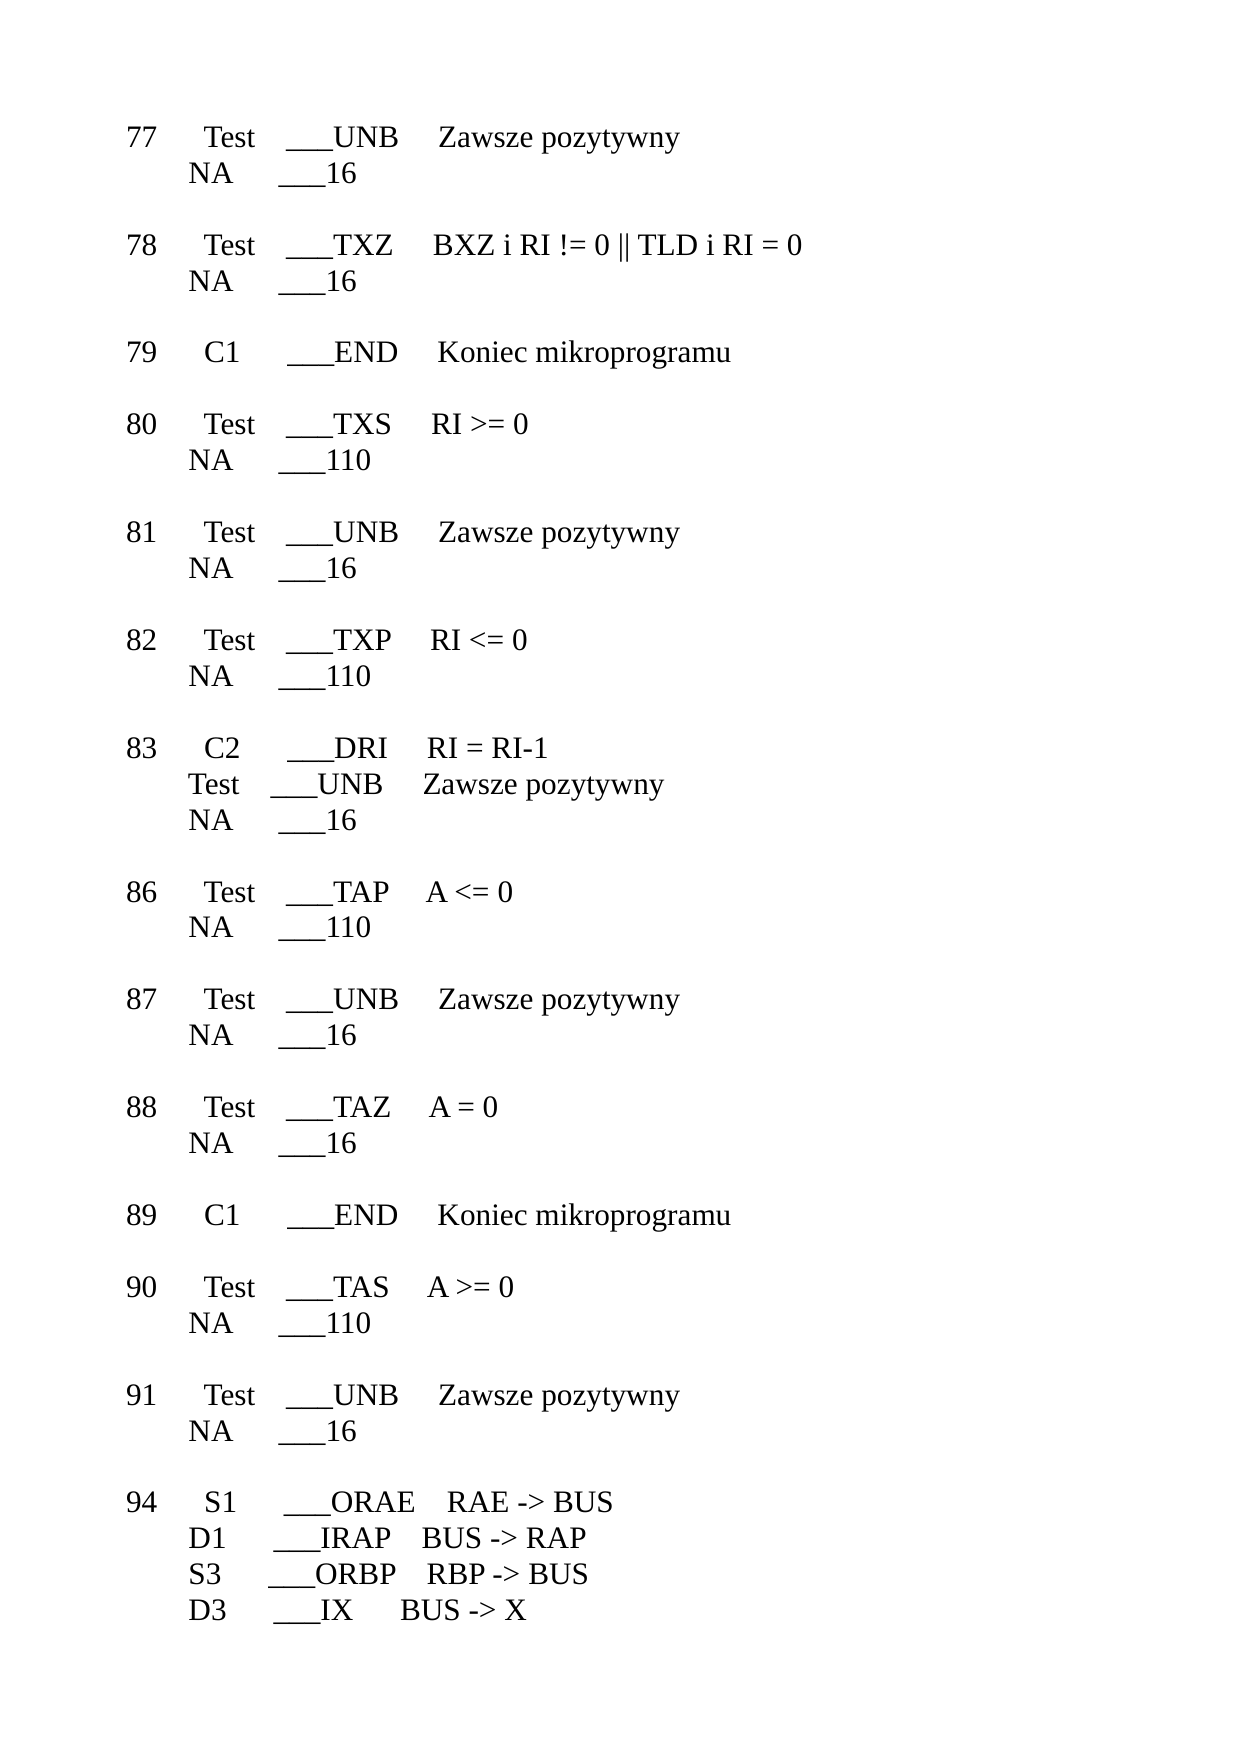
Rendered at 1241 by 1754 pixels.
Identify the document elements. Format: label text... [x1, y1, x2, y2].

text NA ___110 [118, 442, 1122, 477]
text 77 Test ___UNB Zawsze pozytywny [118, 118, 1122, 154]
text D3 ___IX BUS -> X [118, 1592, 1122, 1627]
text D1 ___IRAP BUS -> RAP [118, 1520, 1122, 1556]
text 82 Test ___TXP RI <= 0 [118, 621, 1122, 657]
text NA ___110 [118, 909, 1122, 945]
text 94 S1 ___ORAE RAE -> BUS [118, 1484, 1122, 1520]
text NA ___16 [118, 549, 1122, 585]
text 90 Test ___TAS A >= 0 [118, 1268, 1122, 1304]
text NA ___16 [118, 154, 1122, 190]
text NA ___16 [118, 801, 1122, 837]
text 89 C1 ___END Koniec mikroprogramu [118, 1196, 1122, 1232]
text 79 C1 ___END Koniec mikroprogramu [118, 334, 1122, 370]
text 88 Test ___TAZ A = 0 [118, 1088, 1122, 1124]
text 81 Test ___UNB Zawsze pozytywny [118, 513, 1122, 549]
text 86 Test ___TAP A <= 0 [118, 873, 1122, 909]
text NA ___16 [118, 1412, 1122, 1448]
text S3 ___ORBP RBP -> BUS [118, 1556, 1122, 1592]
text 78 Test ___TXZ BXZ i RI != 0 || TLD i RI = 0 [118, 226, 1122, 262]
text 80 Test ___TXS RI >= 0 [118, 406, 1122, 442]
text NA ___110 [118, 657, 1122, 693]
text 91 Test ___UNB Zawsze pozytywny [118, 1376, 1122, 1412]
text NA ___16 [118, 1017, 1122, 1052]
text 83 C2 ___DRI RI = RI-1 [118, 729, 1122, 765]
text Test ___UNB Zawsze pozytywny [118, 765, 1122, 801]
text NA ___16 [118, 262, 1122, 298]
text NA ___16 [118, 1124, 1122, 1160]
text NA ___110 [118, 1304, 1122, 1340]
text 87 Test ___UNB Zawsze pozytywny [118, 981, 1122, 1017]
